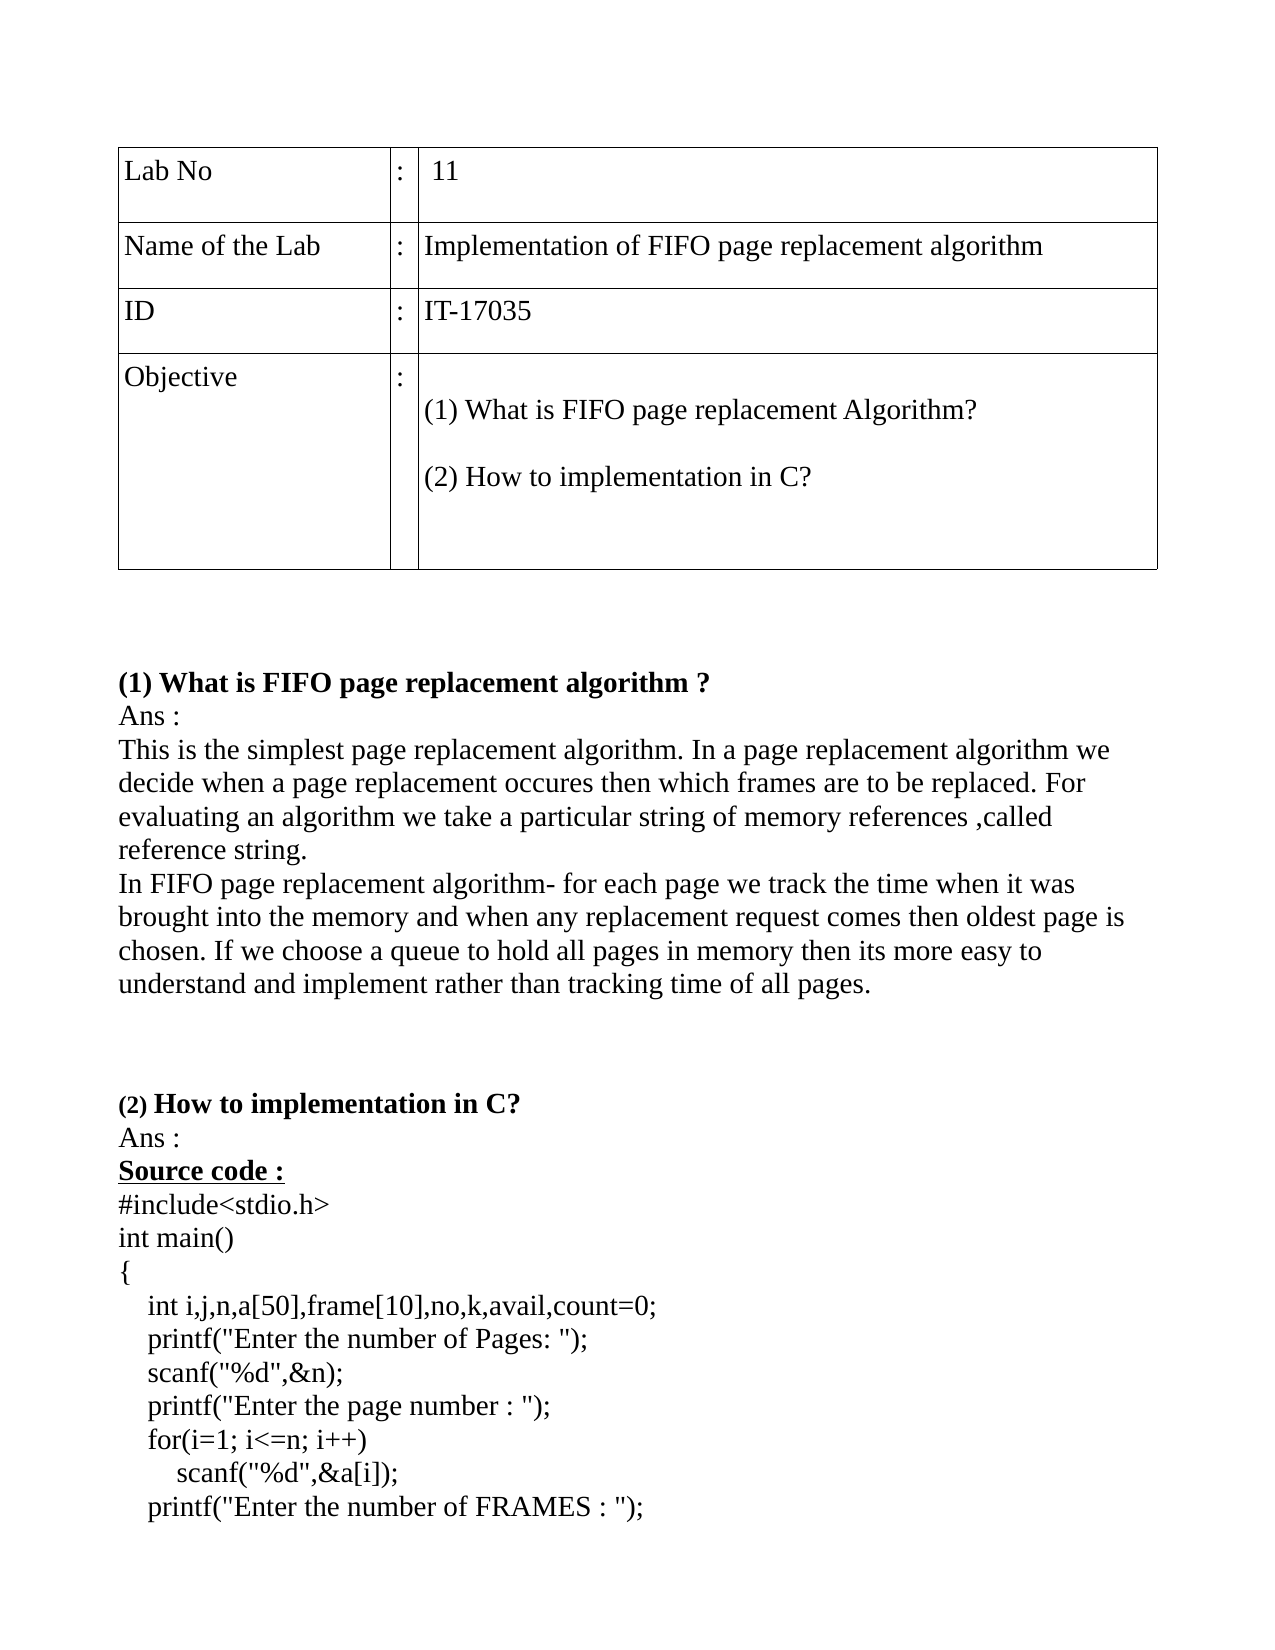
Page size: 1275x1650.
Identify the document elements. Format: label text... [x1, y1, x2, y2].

table_cell (1) What is FIFO page replacement Algorithm? (2) How to implementation in C? [419, 354, 1157, 569]
text This is the simplest page replacement algorithm. In a page replacement algorithm we decide when a page replacement occures then which frames are to be replaced. For evaluating an algorithm we take a particular string of memory references ,called reference string. [118, 732, 1157, 866]
text (1) What is FIFO page replacement algorithm ? [118, 665, 1157, 698]
text int main() [118, 1221, 1157, 1254]
table_cell : [391, 354, 418, 569]
text for(i=1; i<=n; i++) [118, 1422, 1157, 1455]
text scanf("%d",&n); [118, 1355, 1157, 1388]
text printf("Enter the number of Pages: "); [118, 1321, 1157, 1355]
text printf("Enter the number of FRAMES : "); [118, 1489, 1157, 1522]
table_header Lab No [119, 148, 390, 222]
text #include<stdio.h> [118, 1187, 1157, 1221]
table_header : [391, 148, 418, 222]
text int i,j,n,a[50],frame[10],no,k,avail,count=0; [118, 1288, 1157, 1321]
text { [118, 1254, 1157, 1288]
text In FIFO page replacement algorithm- for each page we track the time when it was brought into the memory and when any replacement request comes then oldest page is chosen. If we choose a queue to hold all pages in memory then its more easy to understand and implement rather than tracking time of all pages. [118, 866, 1157, 1000]
table_cell : [391, 223, 418, 287]
text printf("Enter the page number : "); [118, 1388, 1157, 1422]
table_cell IT-17035 [419, 289, 1157, 353]
text Ans : [118, 1120, 1157, 1153]
table_cell : [391, 289, 418, 353]
table_cell Implementation of FIFO page replacement algorithm [419, 223, 1157, 287]
table_cell Objective [119, 354, 390, 569]
text Ans : [118, 698, 1157, 732]
table_cell Name of the Lab [119, 223, 390, 287]
table_cell ID [119, 289, 390, 353]
text Source code : [118, 1153, 1157, 1187]
text scanf("%d",&a[i]); [118, 1455, 1157, 1489]
table_header 11 [419, 148, 1157, 222]
text (2) How to implementation in C? [118, 1086, 1157, 1120]
